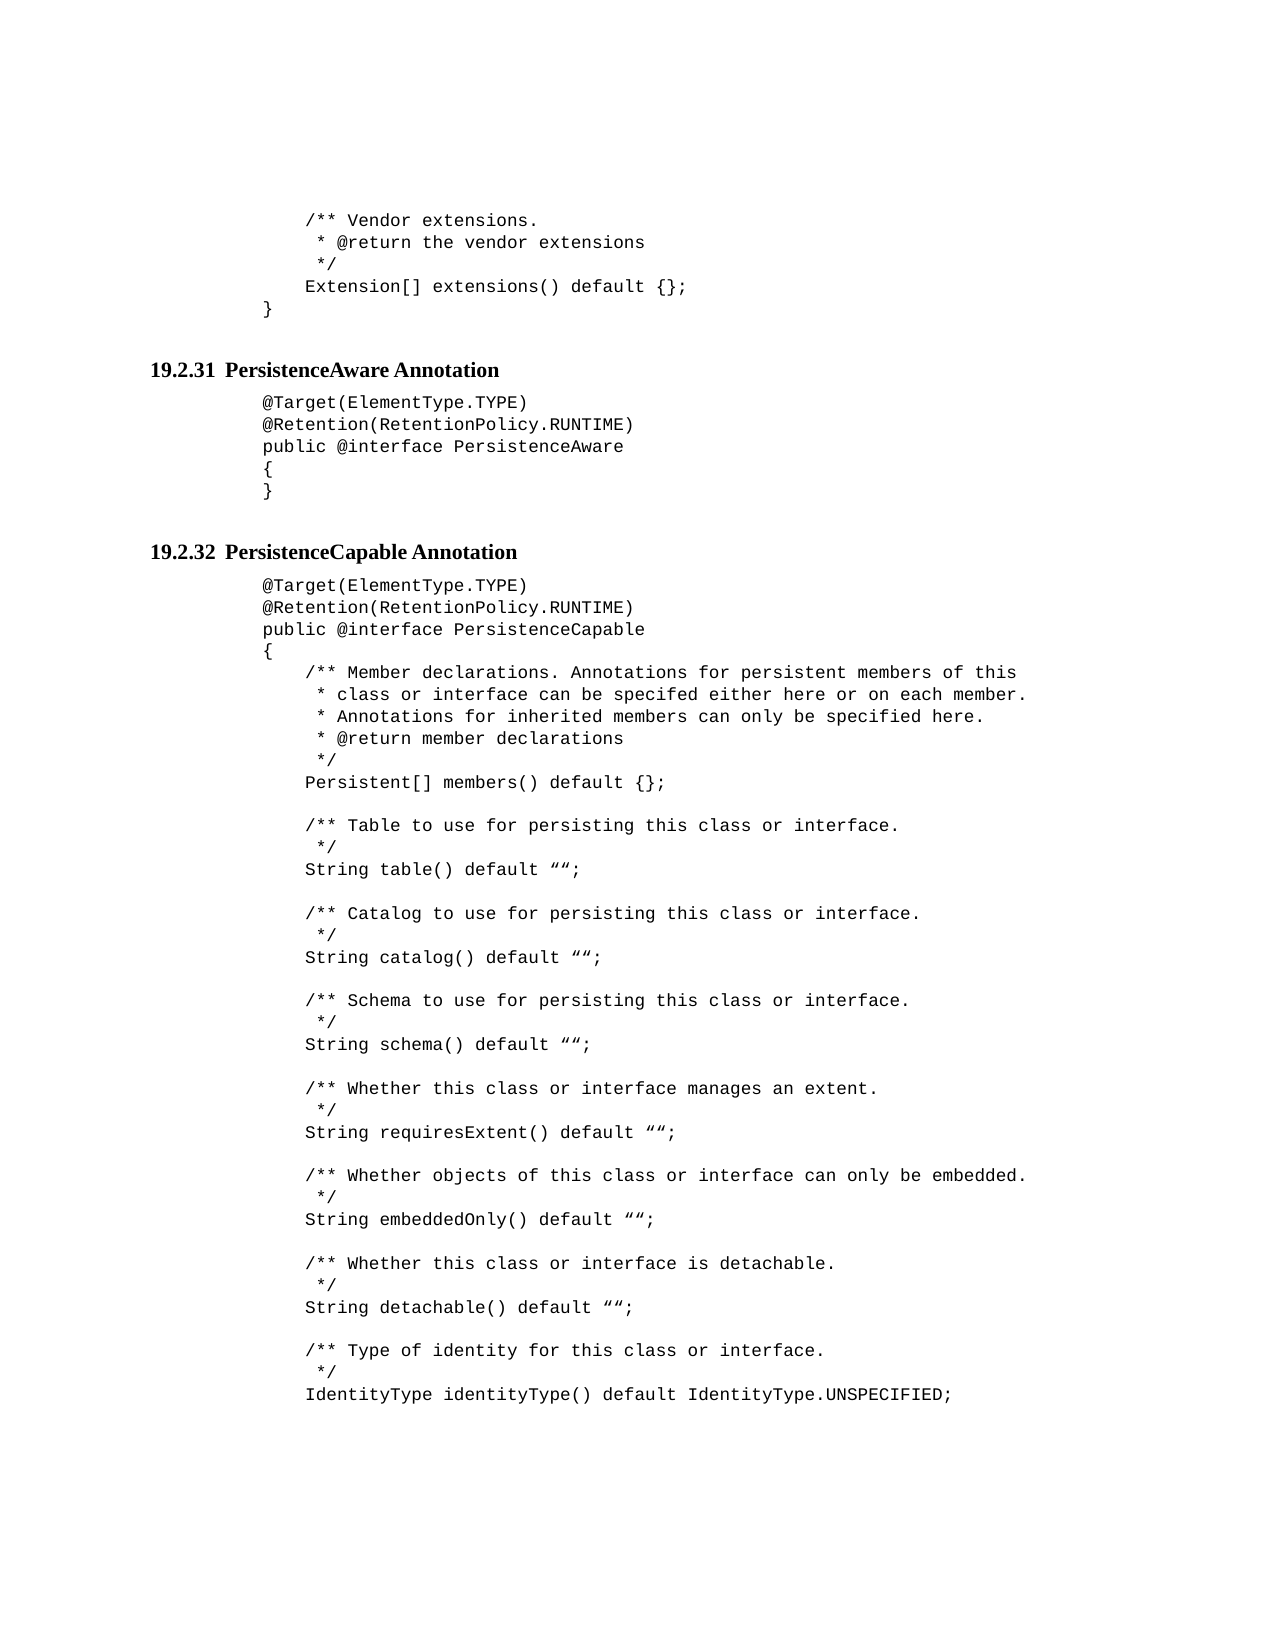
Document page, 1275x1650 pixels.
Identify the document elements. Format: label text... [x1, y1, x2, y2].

text @Target(ElementType.TYPE) [262, 574, 1125, 596]
text * Annotations for inherited members can only be specified here. [262, 706, 1125, 728]
text * class or interface can be specifed either here or on each member. [262, 684, 1125, 706]
text */ [262, 749, 1125, 771]
text IdentityType identityType() default IdentityType.UNSPECIFIED; [262, 1384, 1125, 1406]
subtitle PersistenceAware Annotation [150, 356, 1125, 382]
text /** Member declarations. Annotations for persistent members of this [262, 662, 1125, 684]
text */ [262, 1274, 1125, 1296]
text Persistent[] members() default {}; [262, 771, 1125, 793]
text /** Whether this class or interface manages an extent. [262, 1078, 1125, 1099]
text /** Table to use for persisting this class or interface. [262, 815, 1125, 837]
subtitle PersistenceCapable Annotation [150, 538, 1125, 564]
text String requiresExtent() default ““; [262, 1121, 1125, 1143]
text String schema() default ““; [262, 1034, 1125, 1056]
text @Retention(RetentionPolicy.RUNTIME) [262, 414, 1125, 436]
text */ [262, 1362, 1125, 1384]
text } [262, 480, 1125, 502]
text /** Schema to use for persisting this class or interface. [262, 990, 1125, 1012]
text String embeddedOnly() default ““; [262, 1209, 1125, 1231]
text String table() default ““; [262, 859, 1125, 881]
text */ [262, 1187, 1125, 1209]
text * @return the vendor extensions [262, 232, 1125, 254]
text /** Type of identity for this class or interface. [262, 1340, 1125, 1362]
text Extension[] extensions() default {}; [262, 276, 1125, 297]
text @Retention(RetentionPolicy.RUNTIME) [262, 596, 1125, 618]
text String catalog() default ““; [262, 946, 1125, 968]
text @Target(ElementType.TYPE) [262, 392, 1125, 414]
text */ [262, 1099, 1125, 1121]
text * @return member declarations [262, 728, 1125, 749]
text { [262, 458, 1125, 480]
text String detachable() default ““; [262, 1296, 1125, 1318]
text { [262, 640, 1125, 662]
text /** Catalog to use for persisting this class or interface. [262, 903, 1125, 924]
text public @interface PersistenceCapable [262, 618, 1125, 640]
text /** Vendor extensions. [262, 210, 1125, 232]
text */ [262, 1012, 1125, 1034]
text */ [262, 924, 1125, 946]
text */ [262, 254, 1125, 276]
text public @interface PersistenceAware [262, 436, 1125, 458]
text */ [262, 837, 1125, 859]
text /** Whether this class or interface is detachable. [262, 1253, 1125, 1274]
text /** Whether objects of this class or interface can only be embedded. [262, 1165, 1125, 1187]
text } [262, 297, 1125, 319]
